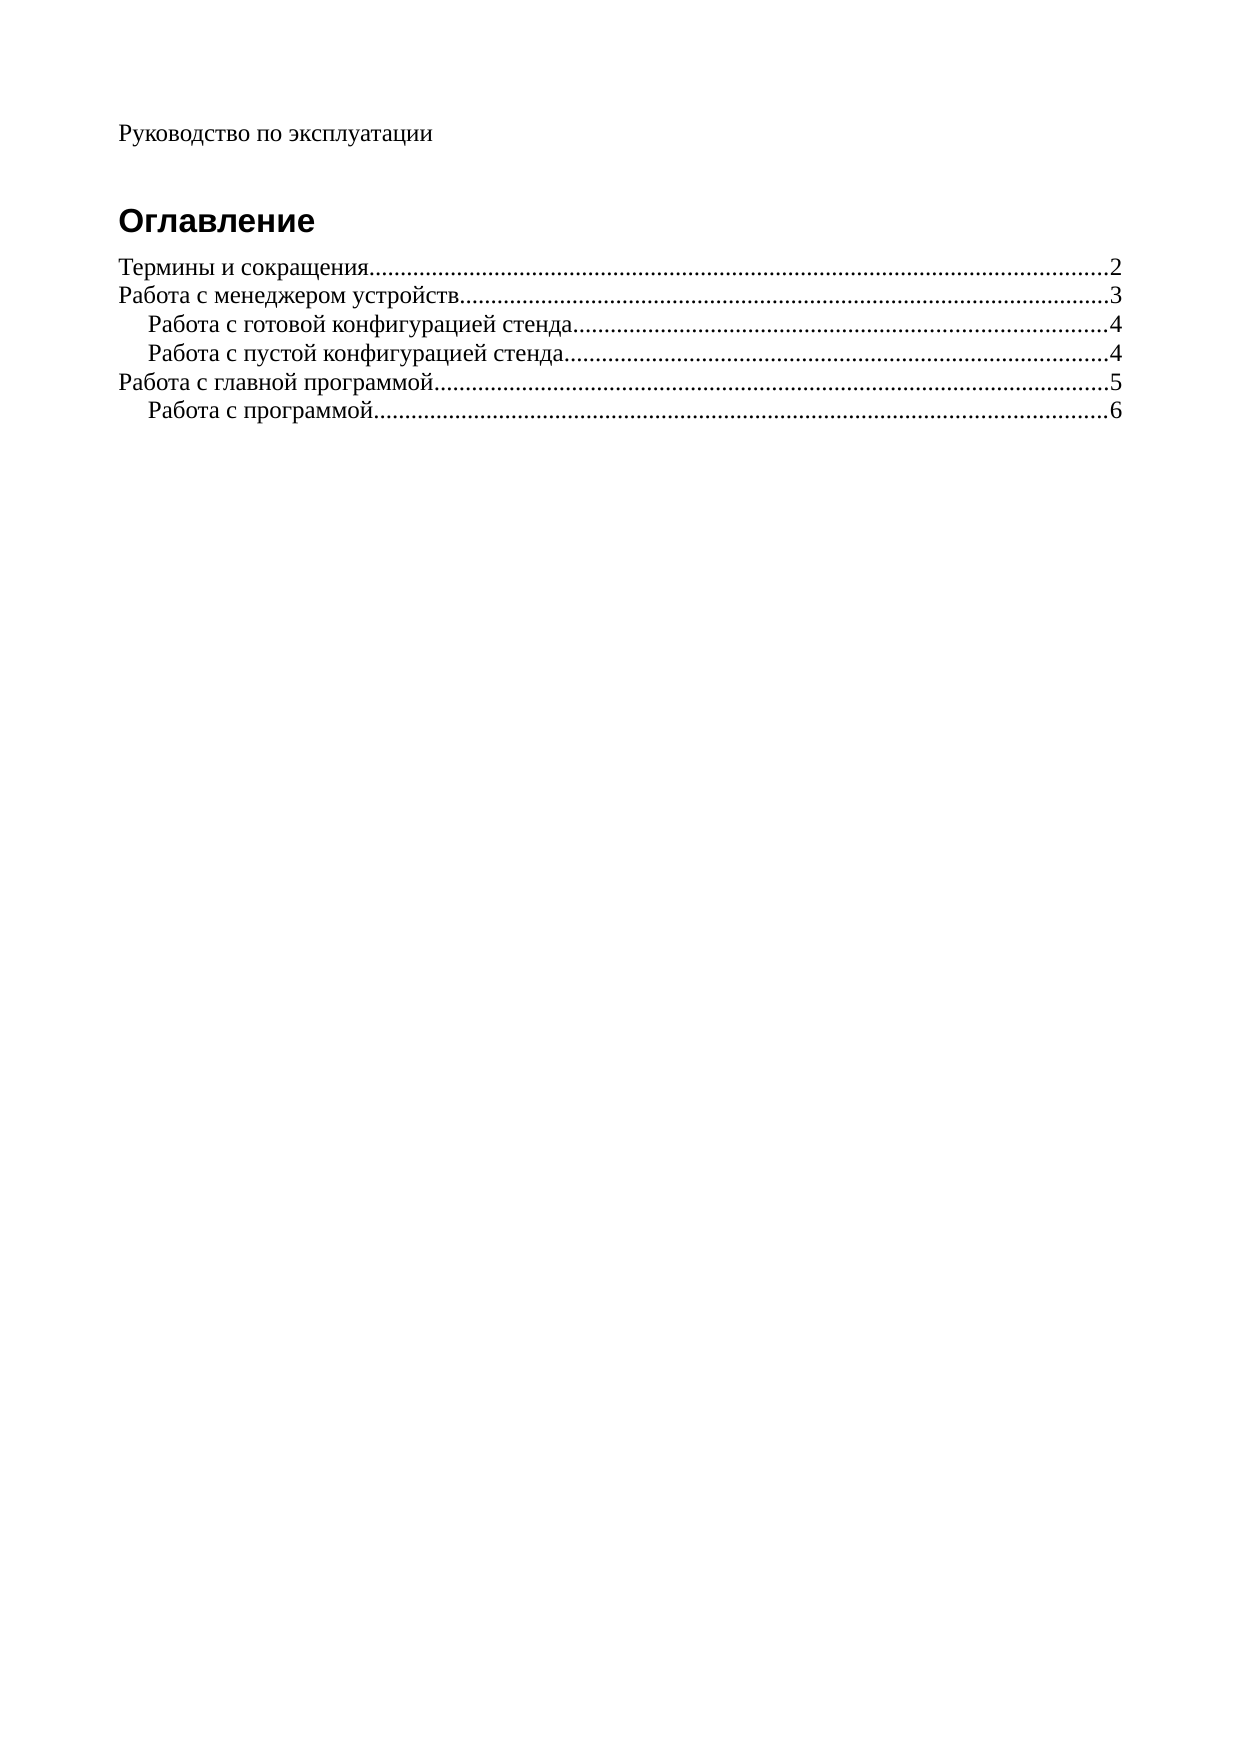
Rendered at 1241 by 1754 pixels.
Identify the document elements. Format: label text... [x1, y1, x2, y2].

subtitle Оглавление [118, 201, 1122, 239]
text Работа с пустой конфигурацией стенда 4 [148, 338, 1122, 367]
text Руководство по эксплуатации [118, 118, 1122, 147]
text Работа с готовой конфигурацией стенда 4 [148, 309, 1122, 338]
text Работа с программой 6 [148, 395, 1122, 424]
text Термины и сокращения 2 [118, 252, 1122, 280]
text Работа с менеджером устройств 3 [118, 280, 1122, 309]
text Работа с главной программой 5 [118, 367, 1122, 395]
